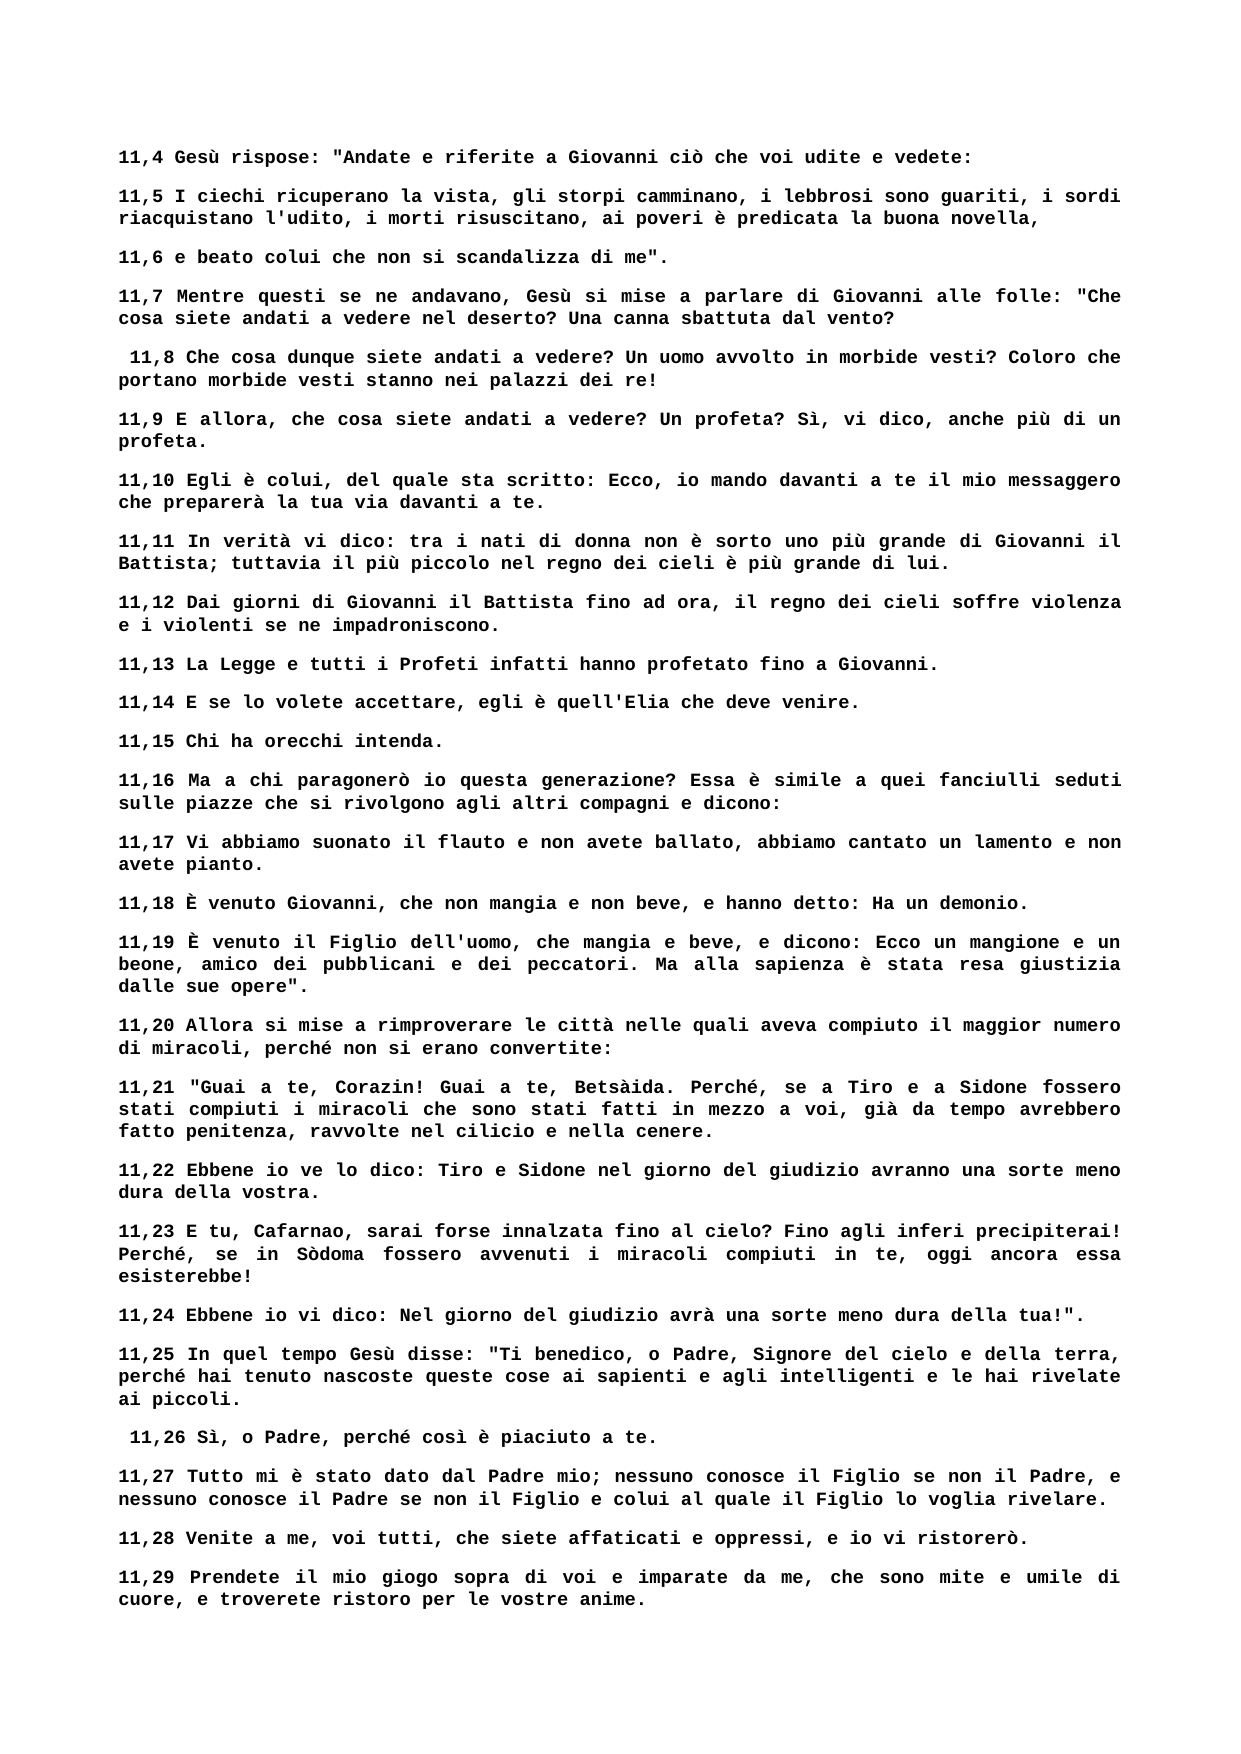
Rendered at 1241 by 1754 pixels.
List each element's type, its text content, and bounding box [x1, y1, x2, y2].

text 11,27 Tutto mi è stato dato dal Padre mio; nessuno conosce il Figlio se non il Padre, e nessuno conosce il Padre se non il Figlio e colui al quale il Figlio lo voglia rivelare. [118, 1467, 1122, 1511]
text 11,7 Mentre questi se ne andavano, Gesù si mise a parlare di Giovanni alle folle: "Che cosa siete andati a vedere nel deserto? Una canna sbattuta dal vento? [118, 287, 1122, 330]
text 11,14 E se lo volete accettare, egli è quell'Elia che deve venire. [118, 693, 1122, 714]
text 11,11 In verità vi dico: tra i nati di donna non è sorto uno più grande di Giovanni il Battista; tuttavia il più piccolo nel regno dei cieli è più grande di lui. [118, 532, 1122, 575]
text 11,4 Gesù rispose: "Andate e riferite a Giovanni ciò che voi udite e vedete: [118, 148, 1122, 169]
text 11,26 Sì, o Padre, perché così è piaciuto a te. [118, 1428, 1122, 1449]
text 11,17 Vi abbiamo suonato il flauto e non avete ballato, abbiamo cantato un lamento e non avete pianto. [118, 832, 1122, 876]
text 11,9 E allora, che cosa siete andati a vedere? Un profeta? Sì, vi dico, anche più di un profeta. [118, 409, 1122, 453]
text 11,8 Che cosa dunque siete andati a vedere? Un uomo avvolto in morbide vesti? Coloro che portano morbide vesti stanno nei palazzi dei re! [118, 348, 1122, 392]
text 11,12 Dai giorni di Giovanni il Battista fino ad ora, il regno dei cieli soffre violenza e i violenti se ne impadroniscono. [118, 593, 1122, 637]
text 11,28 Venite a me, voi tutti, che siete affaticati e oppressi, e io vi ristorerò. [118, 1528, 1122, 1550]
text 11,5 I ciechi ricuperano la vista, gli storpi camminano, i lebbrosi sono guariti, i sordi riacquistano l'udito, i morti risuscitano, ai poveri è predicata la buona novella, [118, 187, 1122, 230]
text 11,25 In quel tempo Gesù disse: "Ti benedico, o Padre, Signore del cielo e della terra, perché hai tenuto nascoste queste cose ai sapienti e agli intelligenti e le hai rivelate ai piccoli. [118, 1345, 1122, 1411]
text 11,21 "Guai a te, Corazin! Guai a te, Betsàida. Perché, se a Tiro e a Sidone fossero stati compiuti i miracoli che sono stati fatti in mezzo a voi, già da tempo avrebbero fatto penitenza, ravvolte nel cilicio e nella cenere. [118, 1077, 1122, 1143]
text 11,15 Chi ha orecchi intenda. [118, 732, 1122, 753]
text 11,19 È venuto il Figlio dell'uomo, che mangia e beve, e dicono: Ecco un mangione e un beone, amico dei pubblicani e dei peccatori. Ma alla sapienza è stata resa giustizia dalle sue opere". [118, 933, 1122, 998]
text 11,6 e beato colui che non si scandalizza di me". [118, 248, 1122, 269]
text 11,10 Egli è colui, del quale sta scritto: Ecco, io mando davanti a te il mio messaggero che preparerà la tua via davanti a te. [118, 471, 1122, 514]
text 11,24 Ebbene io vi dico: Nel giorno del giudizio avrà una sorte meno dura della tua!". [118, 1306, 1122, 1327]
text 11,13 La Legge e tutti i Profeti infatti hanno profetato fino a Giovanni. [118, 654, 1122, 676]
text 11,20 Allora si mise a rimproverare le città nelle quali aveva compiuto il maggior numero di miracoli, perché non si erano convertite: [118, 1016, 1122, 1060]
text 11,16 Ma a chi paragonerò io questa generazione? Essa è simile a quei fanciulli seduti sulle piazze che si rivolgono agli altri compagni e dicono: [118, 771, 1122, 815]
text 11,18 È venuto Giovanni, che non mangia e non beve, e hanno detto: Ha un demonio. [118, 894, 1122, 915]
text 11,23 E tu, Cafarnao, sarai forse innalzata fino al cielo? Fino agli inferi precipiterai! Perché, se in Sòdoma fossero avvenuti i miracoli compiuti in te, oggi ancora essa esisterebbe! [118, 1222, 1122, 1288]
text 11,22 Ebbene io ve lo dico: Tiro e Sidone nel giorno del giudizio avranno una sorte meno dura della vostra. [118, 1161, 1122, 1204]
text 11,29 Prendete il mio giogo sopra di voi e imparate da me, che sono mite e umile di cuore, e troverete ristoro per le vostre anime. [118, 1567, 1122, 1611]
